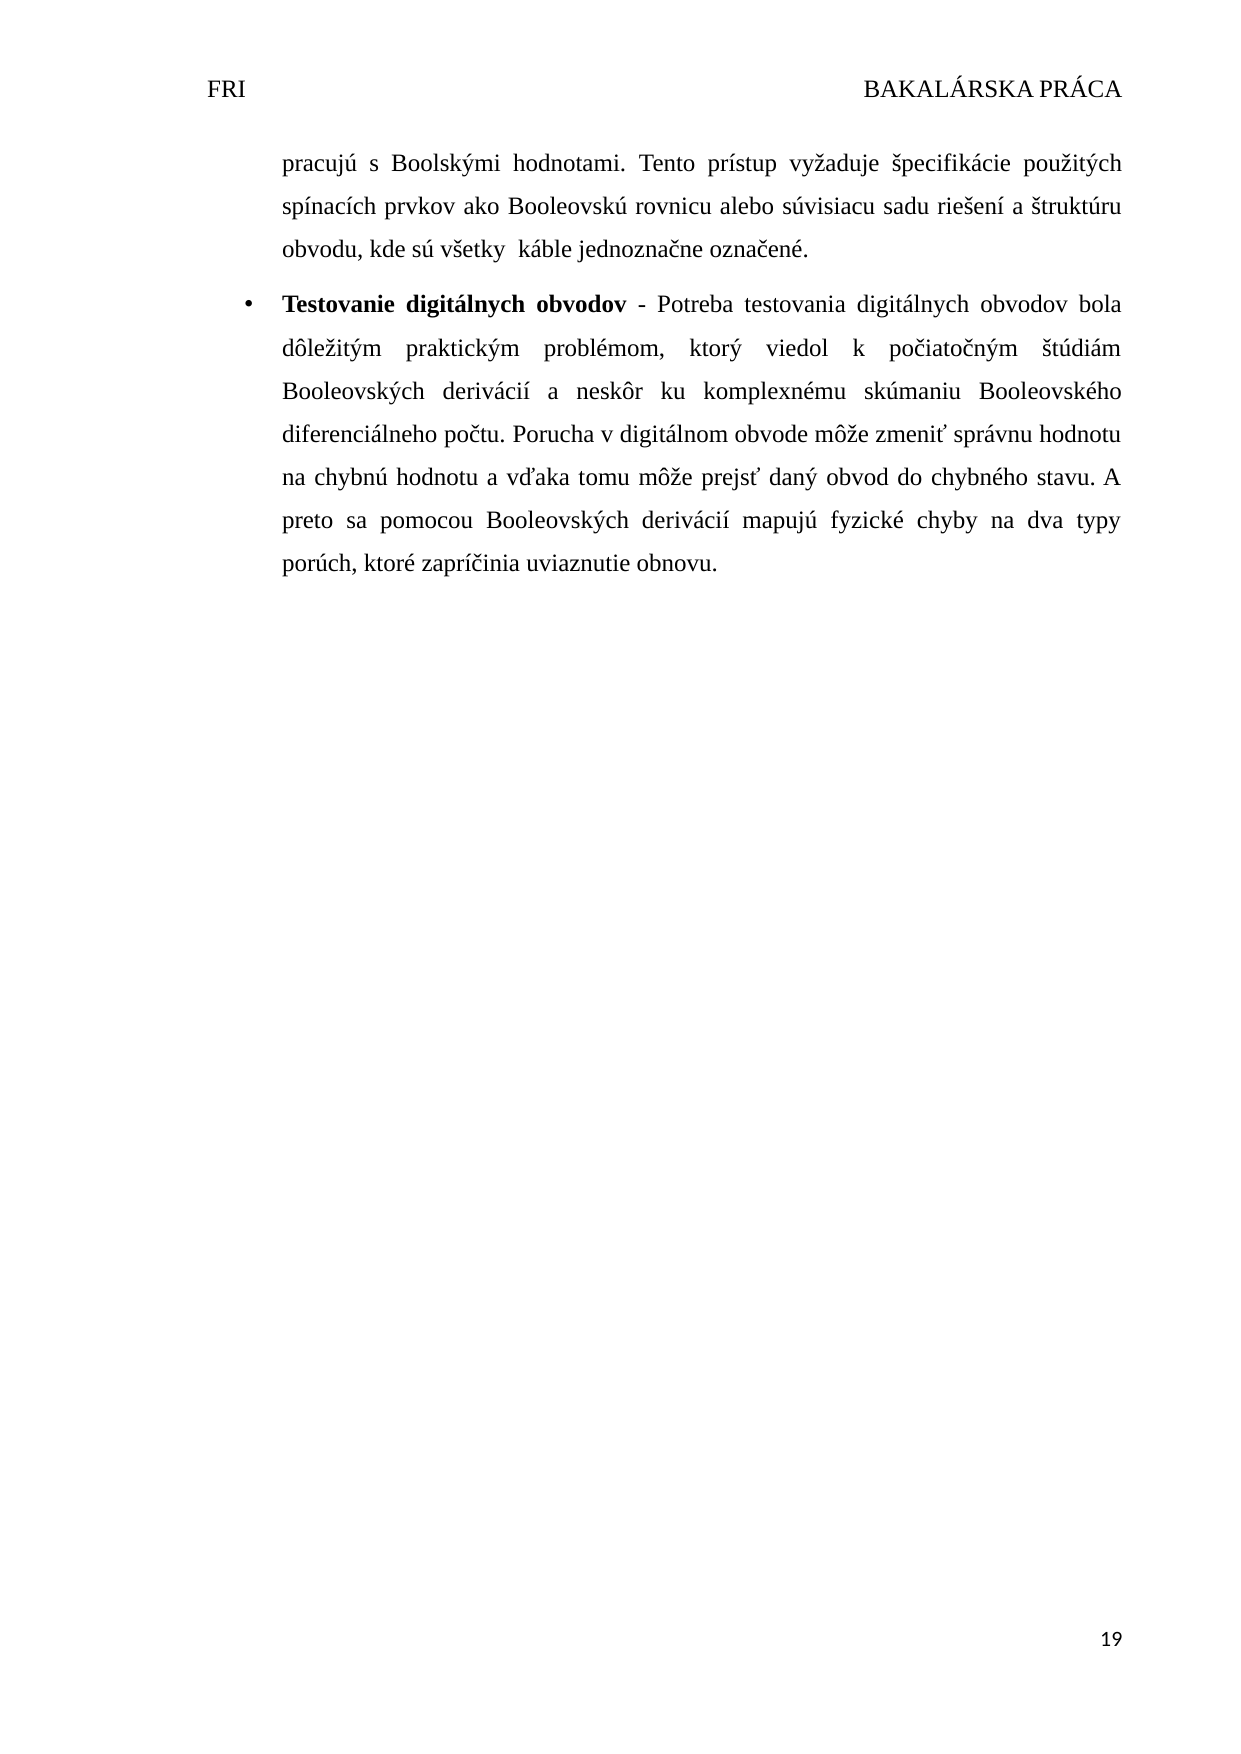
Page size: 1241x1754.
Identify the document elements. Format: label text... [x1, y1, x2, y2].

list pracujú s Boolskými hodnotami. Tento prístup vyžaduje špecifikácie použitých spínacích prvkov ako Booleovskú rovnicu alebo súvisiacu sadu riešení a štruktúru obvodu, kde sú všetky káble jednoznačne označené. [244, 148, 1122, 263]
list Testovanie digitálnych obvodov - Potreba testovania digitálnych obvodov bola dôležitým praktickým problémom, ktorý viedol k počiatočným štúdiám Booleovských derivácií a neskôr ku komplexnému skúmaniu Booleovského diferenciálneho počtu. Porucha v digitálnom obvode môže zmeniť správnu hodnotu na chybnú hodnotu a vďaka tomu môže prejsť daný obvod do chybného stavu. A preto sa pomocou Booleovských derivácií mapujú fyzické chyby na dva typy porúch, ktoré zapríčinia uviaznutie obnovu. [244, 289, 1122, 577]
